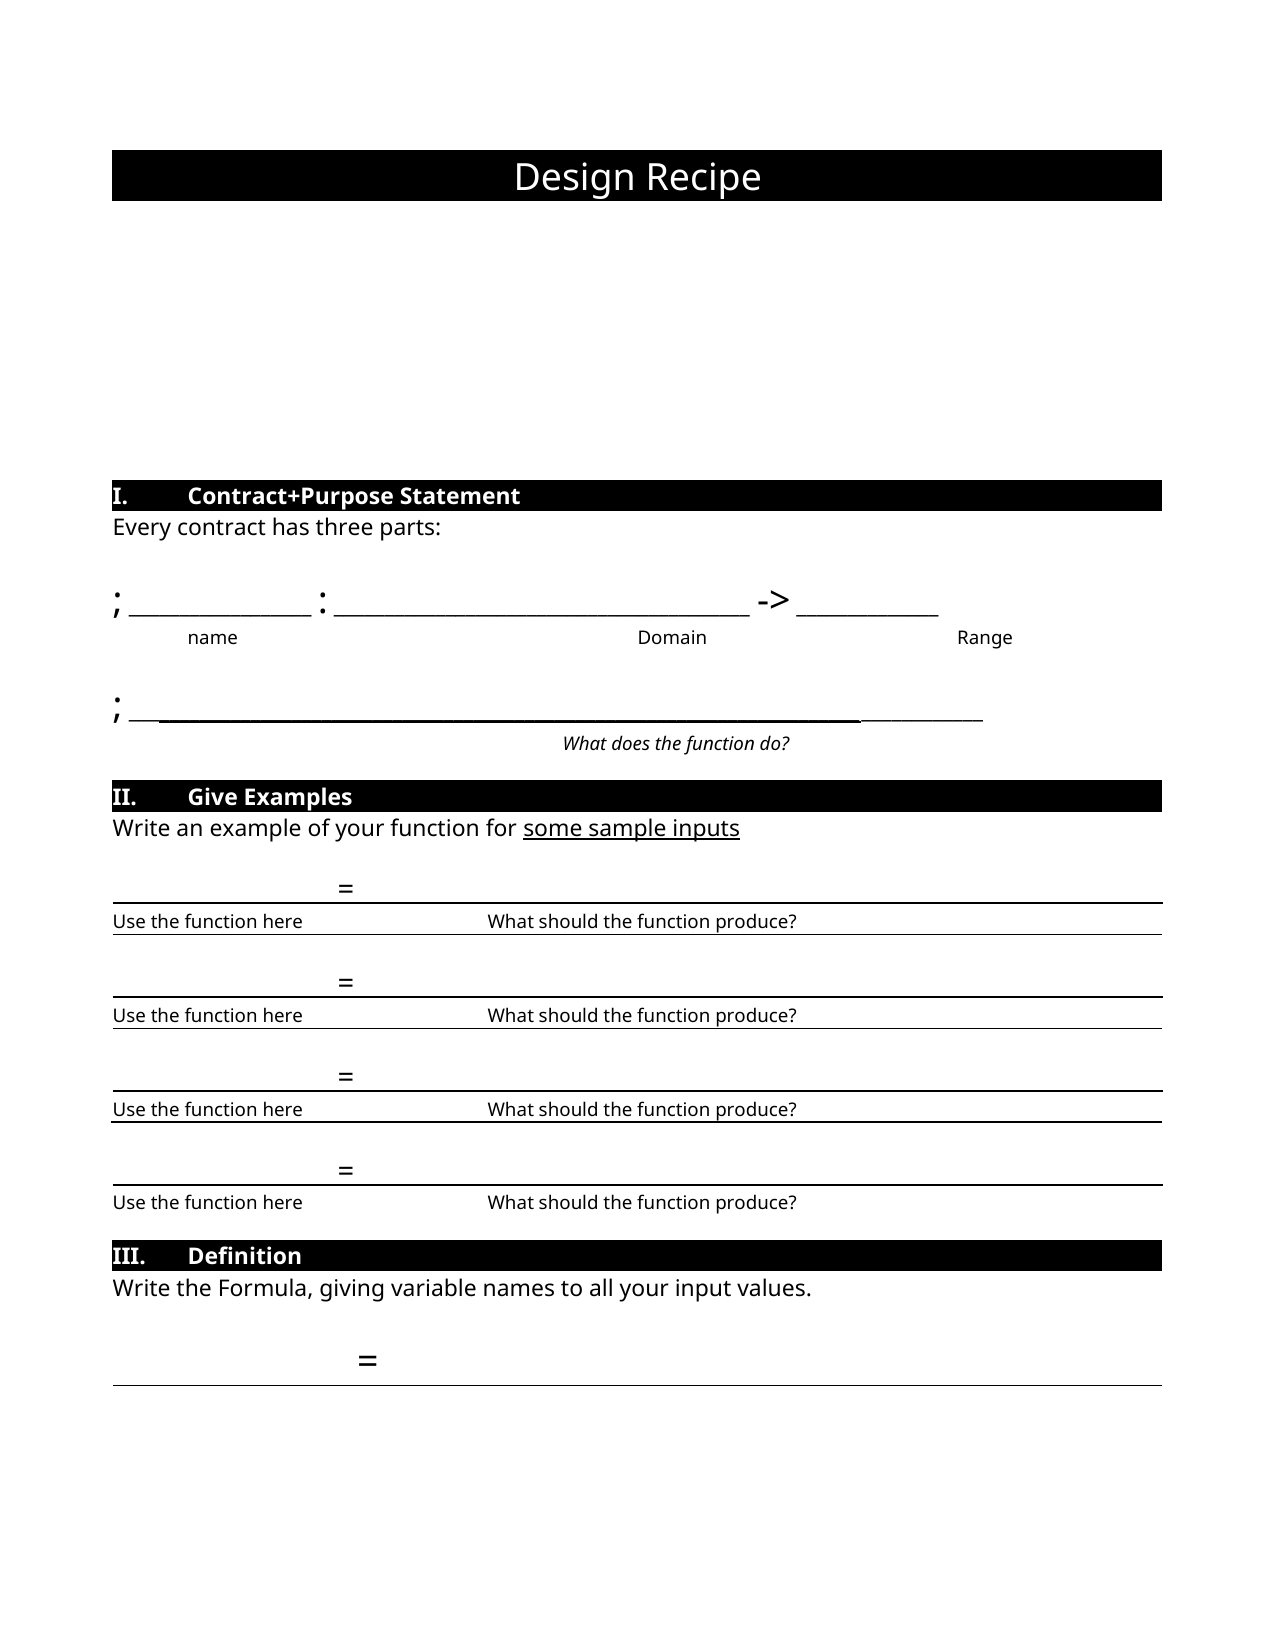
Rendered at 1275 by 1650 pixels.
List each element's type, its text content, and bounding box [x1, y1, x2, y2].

text ; __________________ : _________________________________________ -> ______________ [112, 573, 1162, 624]
text [112, 997, 1162, 1002]
text Every contract has three parts: [112, 511, 1162, 542]
text Use the function here What should the function produce? [112, 1190, 1162, 1215]
text [112, 1185, 1162, 1190]
text What does the function do? [112, 730, 1162, 755]
text [112, 1091, 1162, 1096]
text = [112, 868, 1162, 902]
text Write an example of your function for some sample inputs [112, 812, 1162, 843]
subtitle Give Examples [112, 780, 1162, 812]
subtitle Design Recipe [112, 150, 1162, 201]
list Write the Formula, giving variable names to all your input values. [75, 1271, 1162, 1303]
text ; ____________________________________________________________________________________ [112, 679, 1162, 730]
subtitle Contract+Purpose Statement [112, 480, 1162, 511]
text [112, 903, 1162, 908]
text Use the function here What should the function produce? [112, 1096, 1162, 1121]
subtitle Definition [112, 1240, 1162, 1271]
text = [112, 1334, 1162, 1385]
text = [112, 962, 1162, 996]
text = [112, 1056, 1162, 1090]
text name Domain Range [112, 624, 1162, 650]
text = [112, 1150, 1162, 1184]
text Use the function here What should the function produce? [112, 908, 1162, 934]
text Use the function here What should the function produce? [112, 1002, 1162, 1027]
